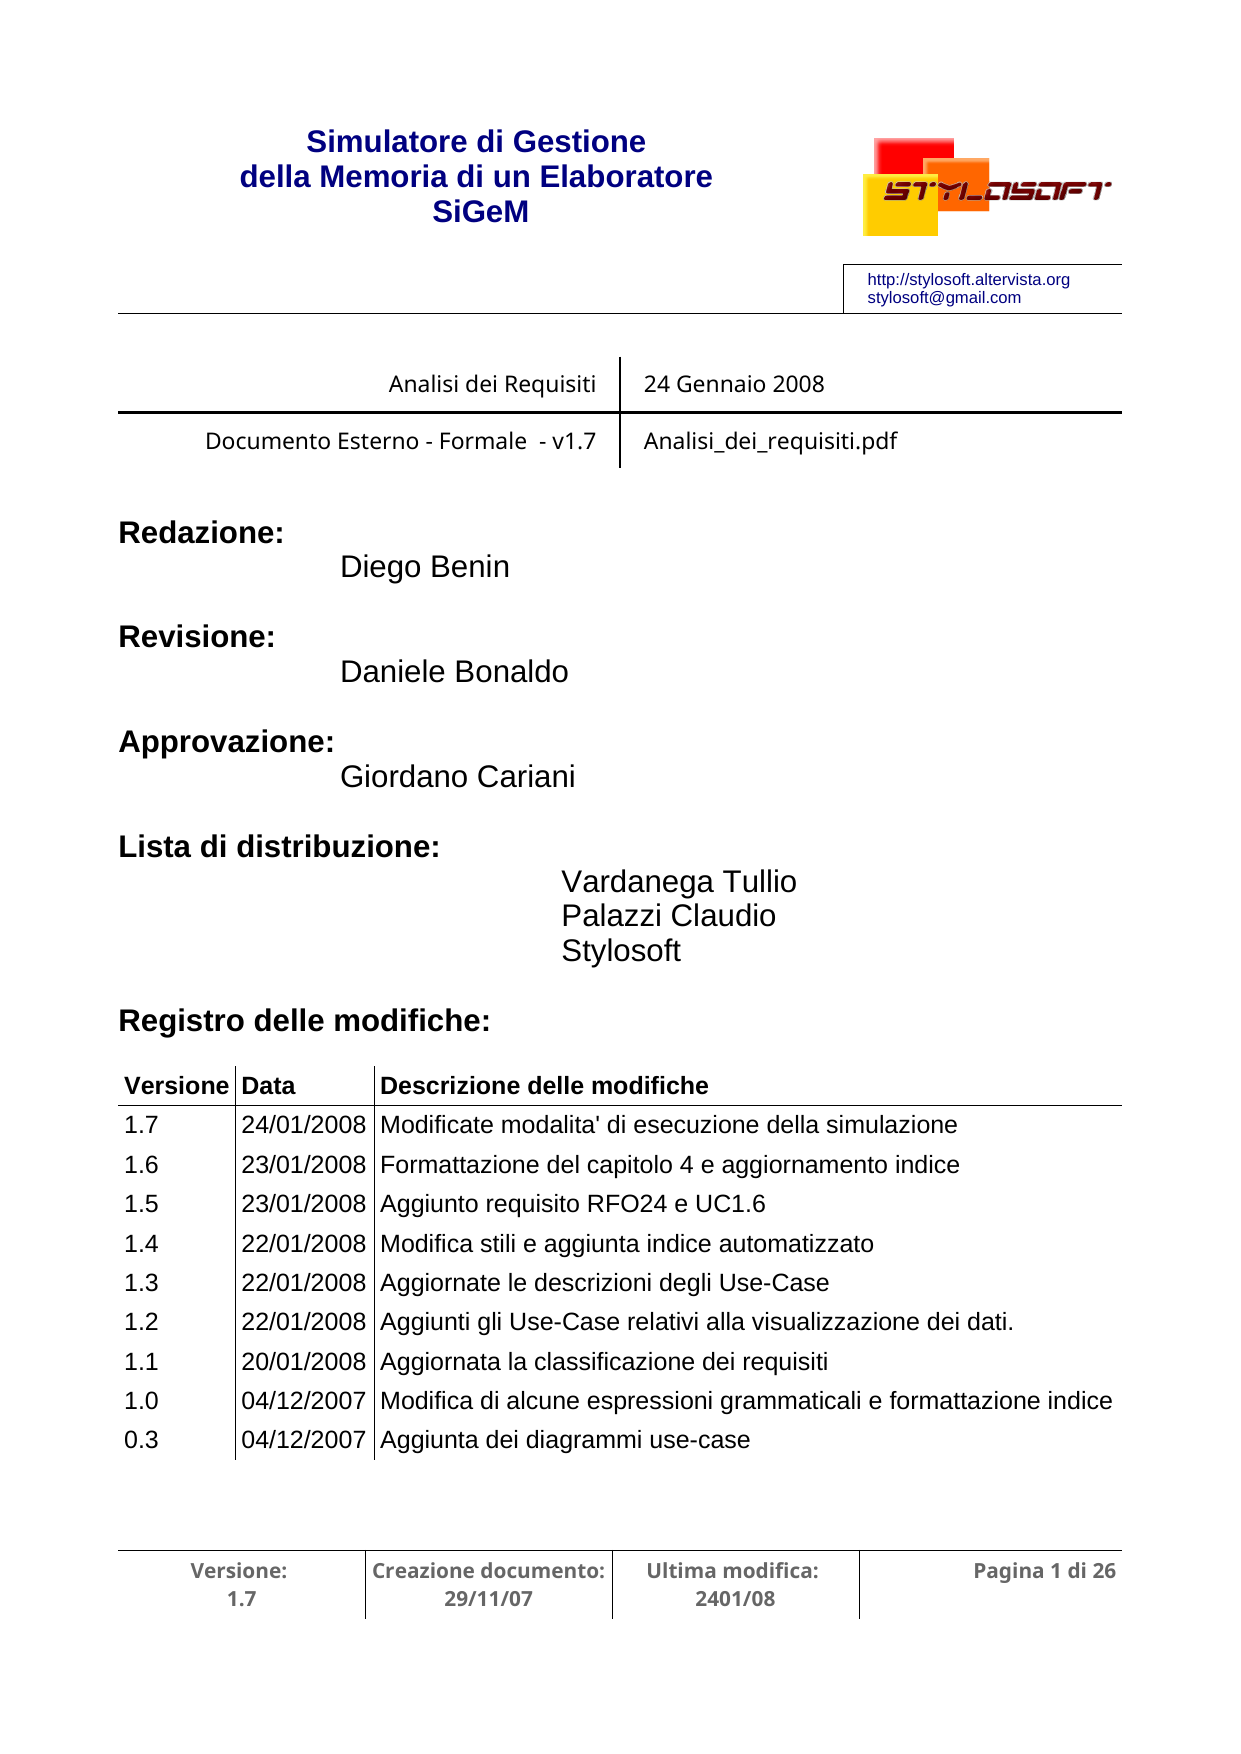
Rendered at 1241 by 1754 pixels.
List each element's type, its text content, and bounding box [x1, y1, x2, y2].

table_header Descrizione delle modifiche [375, 1066, 1122, 1105]
table_cell 22/01/2008 [236, 1224, 374, 1263]
table_cell 20/01/2008 [236, 1342, 374, 1381]
table_cell 1.6 [118, 1145, 235, 1184]
table_cell Formattazione del capitolo 4 e aggiornamento indice [375, 1145, 1122, 1184]
text Giordano Cariani [118, 759, 1122, 794]
text Stylosoft [118, 933, 1122, 968]
text Registro delle modifiche: [118, 1003, 1122, 1038]
text Approvazione: [118, 724, 1122, 759]
table_cell 04/12/2007 [236, 1421, 374, 1460]
table_cell 24/01/2008 [236, 1106, 374, 1145]
table_cell 22/01/2008 [236, 1303, 374, 1342]
table_cell 23/01/2008 [236, 1145, 374, 1184]
table_header 24 Gennaio 2008 [621, 357, 1122, 411]
table_cell Aggiornate le descrizioni degli Use-Case [375, 1263, 1122, 1302]
text Daniele Bonaldo [118, 654, 1122, 689]
table_header Analisi dei Requisiti [118, 357, 619, 411]
table_cell Analisi_dei_requisiti.pdf [621, 414, 1122, 468]
text Redazione: [118, 515, 1122, 549]
table_cell Aggiunta dei diagrammi use-case [375, 1421, 1122, 1460]
table_cell 04/12/2007 [236, 1381, 374, 1421]
table_cell Modifica stili e aggiunta indice automatizzato [375, 1224, 1122, 1263]
table_cell 1.0 [118, 1381, 235, 1421]
table_cell Aggiunto requisito RFO24 e UC1.6 [375, 1184, 1122, 1224]
table_cell 1.4 [118, 1224, 235, 1263]
table_header Data [236, 1066, 374, 1105]
table_cell 1.7 [118, 1106, 235, 1145]
table_cell Modificate modalita' di esecuzione della simulazione [375, 1106, 1122, 1145]
table_cell 1.1 [118, 1342, 235, 1381]
table_cell 0.3 [118, 1421, 235, 1460]
table_cell Aggiunti gli Use-Case relativi alla visualizzazione dei dati. [375, 1303, 1122, 1342]
table_cell Modifica di alcune espressioni grammaticali e formattazione indice [375, 1381, 1122, 1421]
table_cell 23/01/2008 [236, 1184, 374, 1224]
text Lista di distribuzione: [118, 829, 1122, 864]
table_cell Documento Esterno - Formale - v1.7 [118, 414, 619, 468]
table_cell 22/01/2008 [236, 1263, 374, 1302]
text Diego Benin [118, 549, 1122, 584]
picture [848, 123, 1117, 247]
table_cell 1.5 [118, 1184, 235, 1224]
text Vardanega Tullio [118, 864, 1122, 898]
table_cell 1.3 [118, 1263, 235, 1302]
text Palazzi Claudio [118, 898, 1122, 933]
table_cell Aggiornata la classificazione dei requisiti [375, 1342, 1122, 1381]
table_header Versione [118, 1066, 235, 1105]
table_cell 1.2 [118, 1303, 235, 1342]
text Revisione: [118, 619, 1122, 654]
